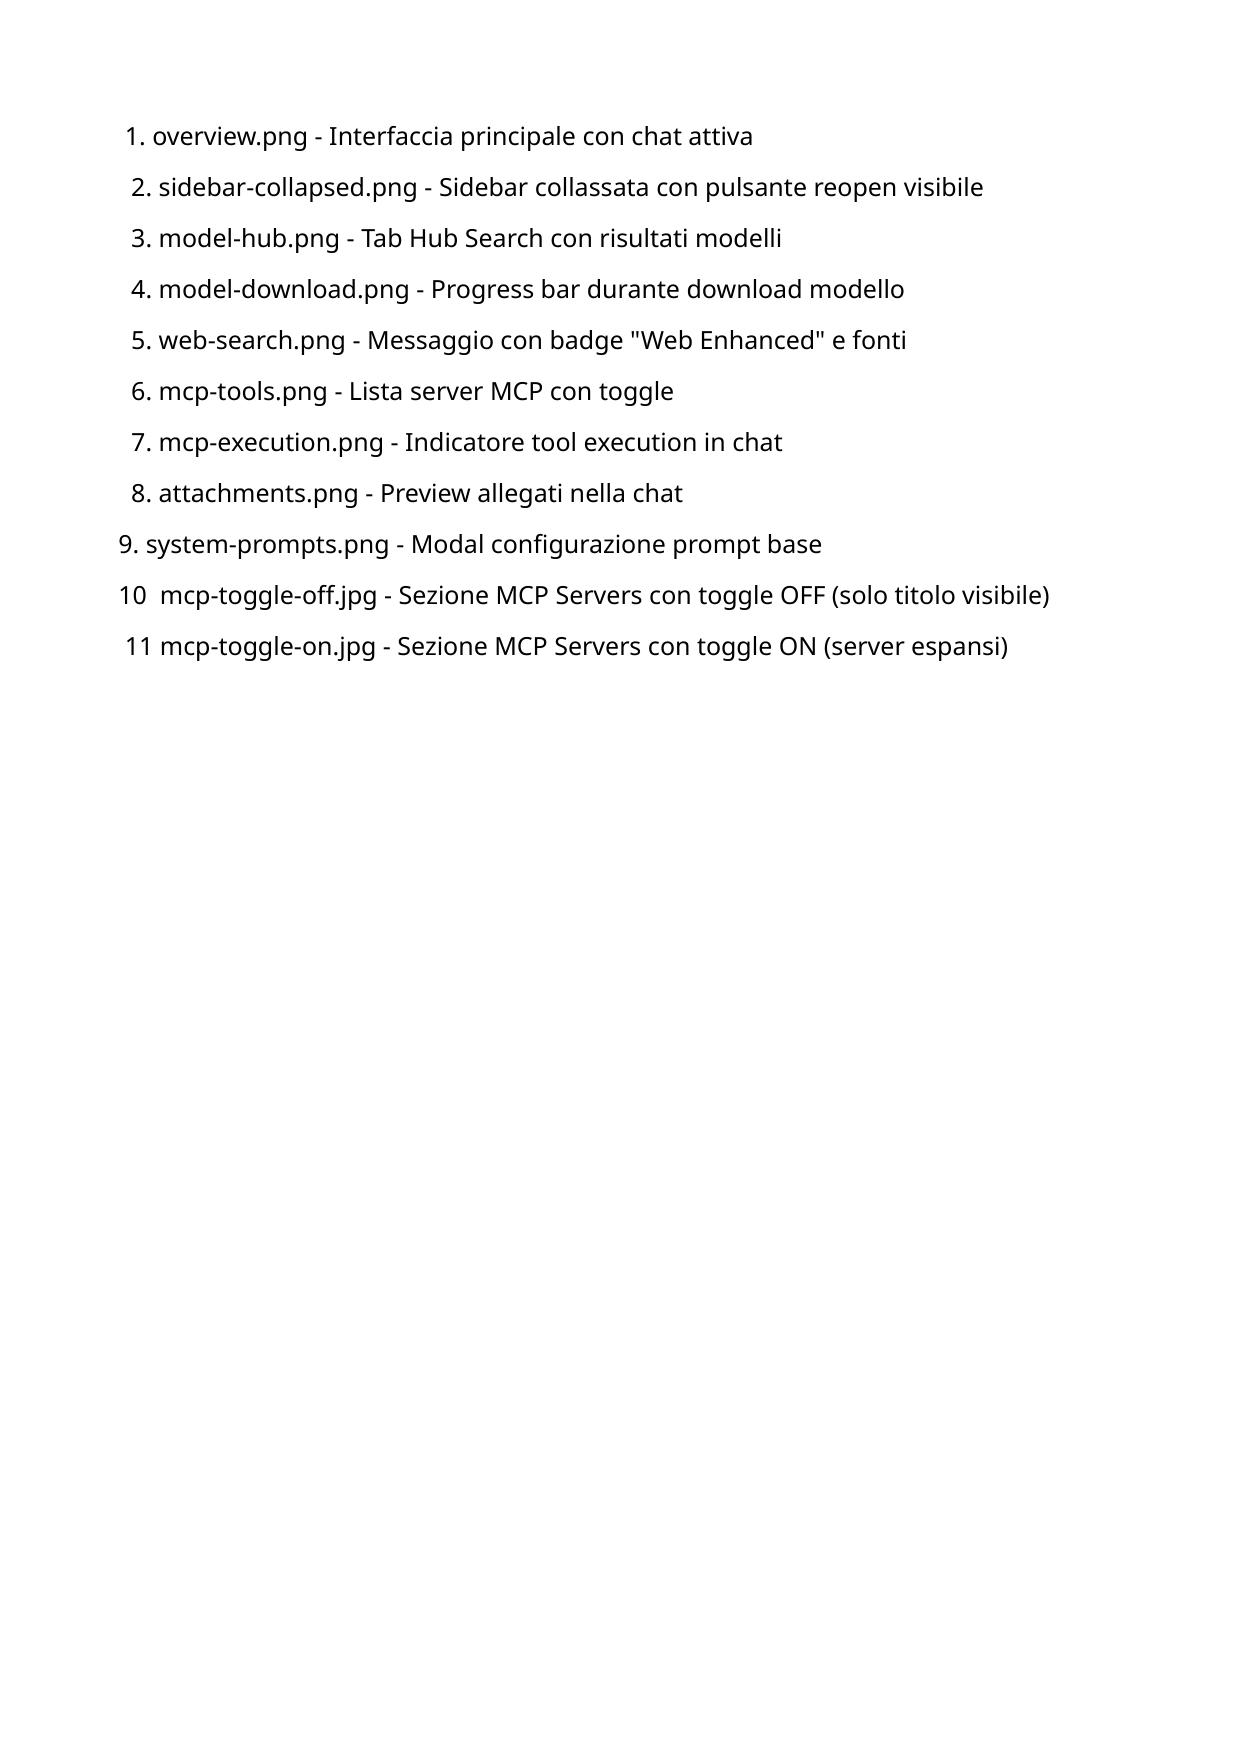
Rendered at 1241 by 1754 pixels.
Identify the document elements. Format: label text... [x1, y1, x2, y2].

text 4. model-download.png - Progress bar durante download modello [118, 271, 1122, 305]
text 7. mcp-execution.png - Indicatore tool execution in chat [118, 424, 1122, 458]
text 9. system-prompts.png - Modal configurazione prompt base [118, 526, 1122, 561]
text 1. overview.png - Interfaccia principale con chat attiva [118, 118, 1122, 152]
text 6. mcp-tools.png - Lista server MCP con toggle [118, 373, 1122, 407]
text 10 mcp-toggle-off.jpg - Sezione MCP Servers con toggle OFF (solo titolo visibile) [118, 577, 1122, 612]
text 5. web-search.png - Messaggio con badge "Web Enhanced" e fonti [118, 322, 1122, 356]
text 11 mcp-toggle-on.jpg - Sezione MCP Servers con toggle ON (server espansi) [118, 628, 1122, 663]
text 8. attachments.png - Preview allegati nella chat [118, 475, 1122, 509]
text 2. sidebar-collapsed.png - Sidebar collassata con pulsante reopen visibile [118, 169, 1122, 203]
text 3. model-hub.png - Tab Hub Search con risultati modelli [118, 220, 1122, 254]
